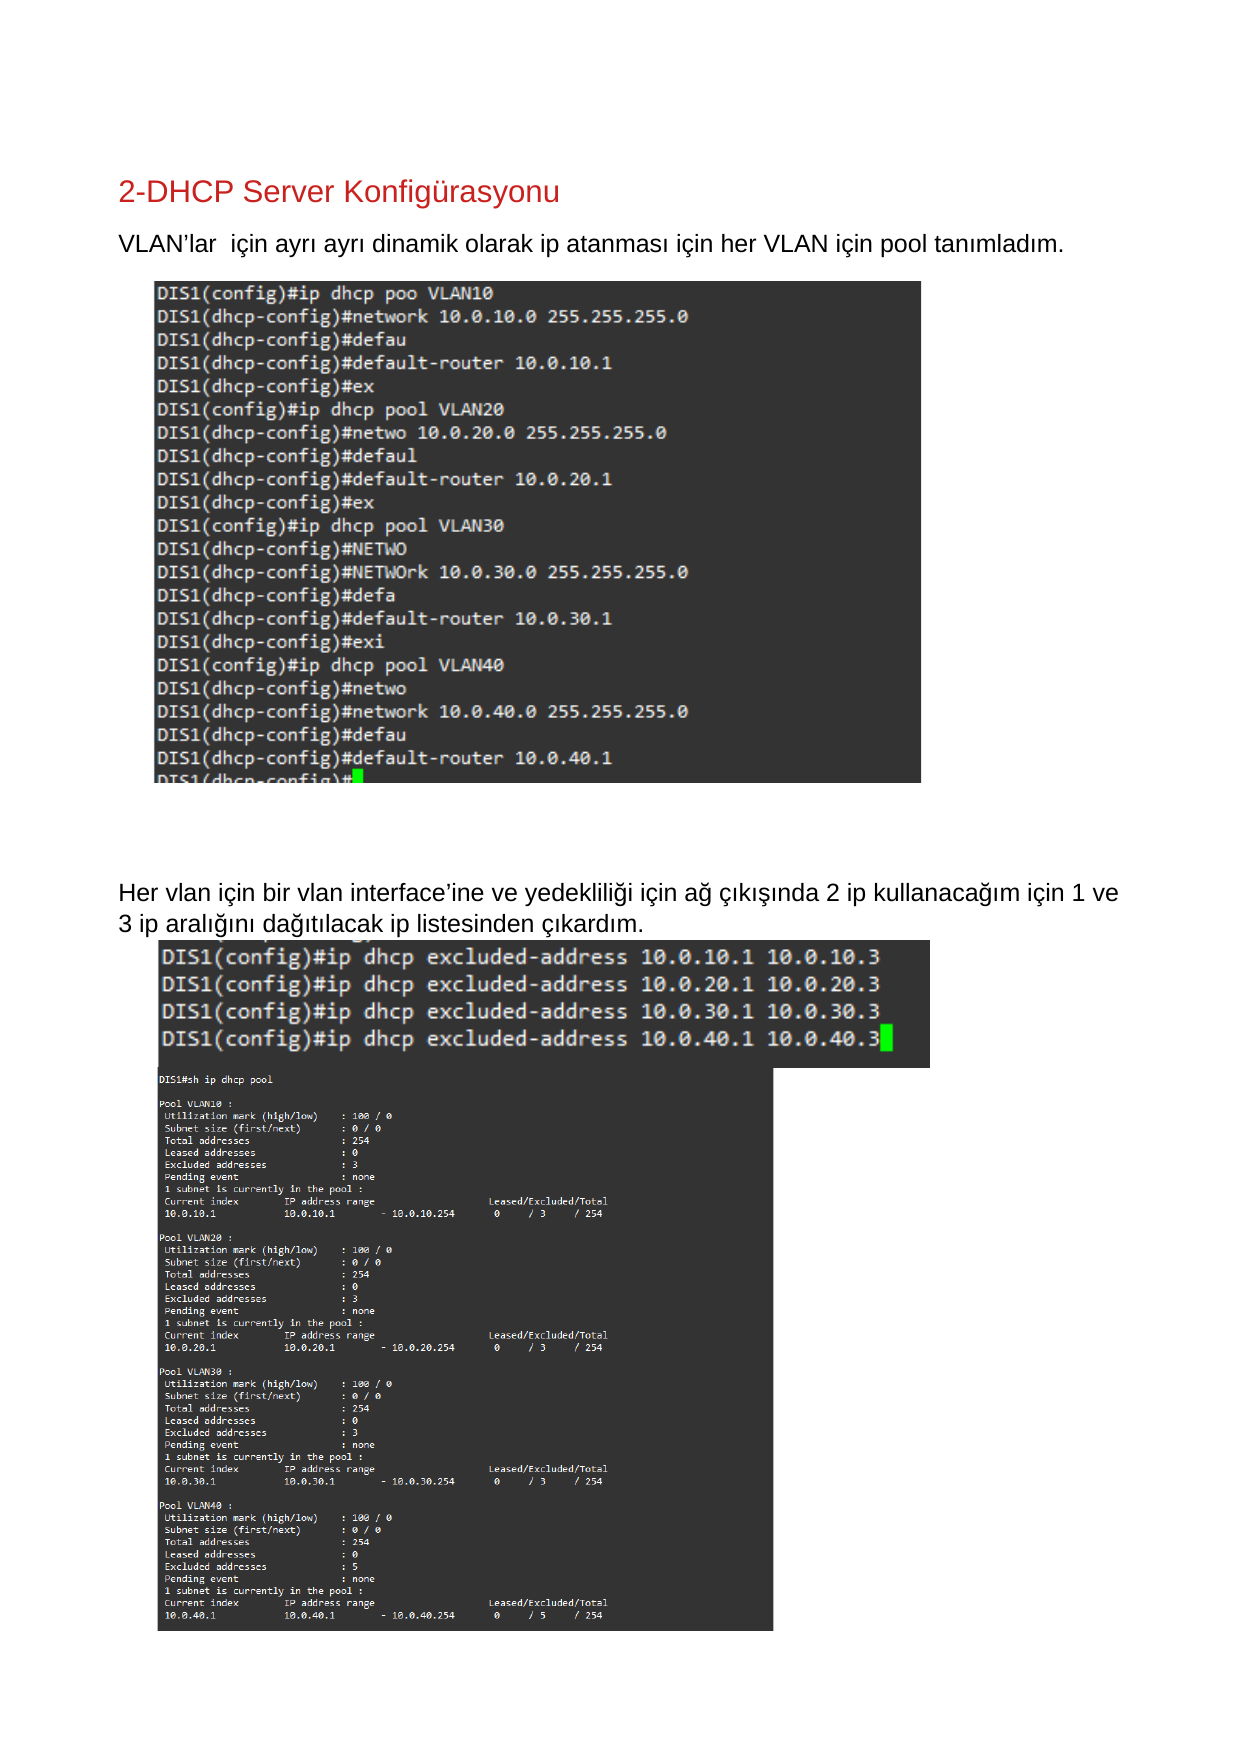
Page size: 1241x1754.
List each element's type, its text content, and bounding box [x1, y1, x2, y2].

picture [153, 281, 922, 783]
text VLAN’lar için ayrı ayrı dinamik olarak ip atanması için her VLAN için pool tanımladım. [118, 229, 1122, 258]
picture [157, 940, 930, 1631]
text 2-DHCP Server Konfigürasyonu [118, 173, 1122, 209]
text Her vlan için bir vlan interface’ine ve yedekliliği için ağ çıkışında 2 ip kullanacağım için 1 ve 3 ip aralığını dağıtılacak ip listesinden çıkardım. [118, 878, 1122, 938]
